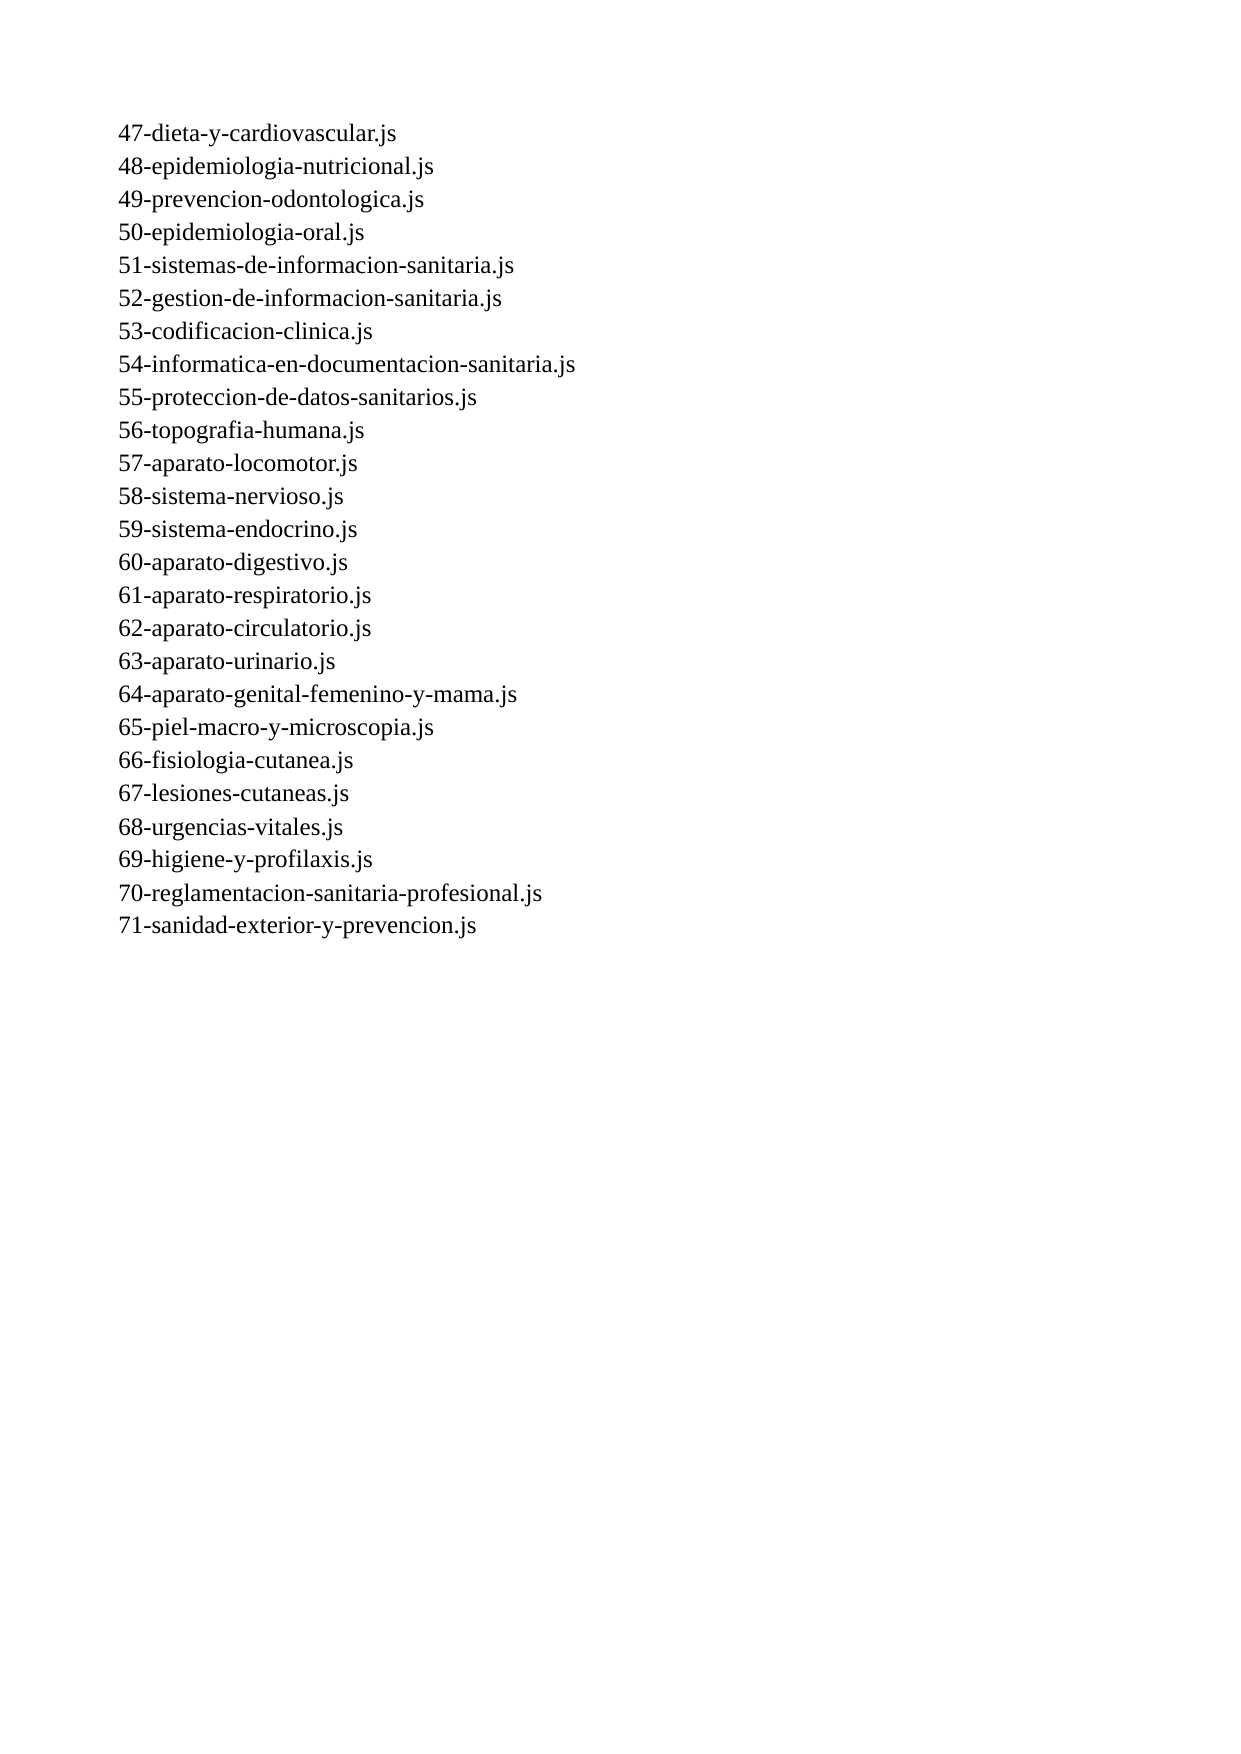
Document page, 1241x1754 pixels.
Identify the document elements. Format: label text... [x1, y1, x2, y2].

text 47-dieta-y-cardiovascular.js 48-epidemiologia-nutricional.js 49-prevencion-odontologica.js 50-epidemiologia-oral.js 51-sistemas-de-informacion-sanitaria.js 52-gestion-de-informacion-sanitaria.js 53-codificacion-clinica.js 54-informatica-en-documentacion-sanitaria.js 55-proteccion-de-datos-sanitarios.js 56-topografia-humana.js 57-aparato-locomotor.js 58-sistema-nervioso.js 59-sistema-endocrino.js 60-aparato-digestivo.js 61-aparato-respiratorio.js 62-aparato-circulatorio.js 63-aparato-urinario.js 64-aparato-genital-femenino-y-mama.js 65-piel-macro-y-microscopia.js 66-fisiologia-cutanea.js 67-lesiones-cutaneas.js 68-urgencias-vitales.js 69-higiene-y-profilaxis.js 70-reglamentacion-sanitaria-profesional.js 71-sanidad-exterior-y-prevencion.js [118, 118, 1122, 939]
